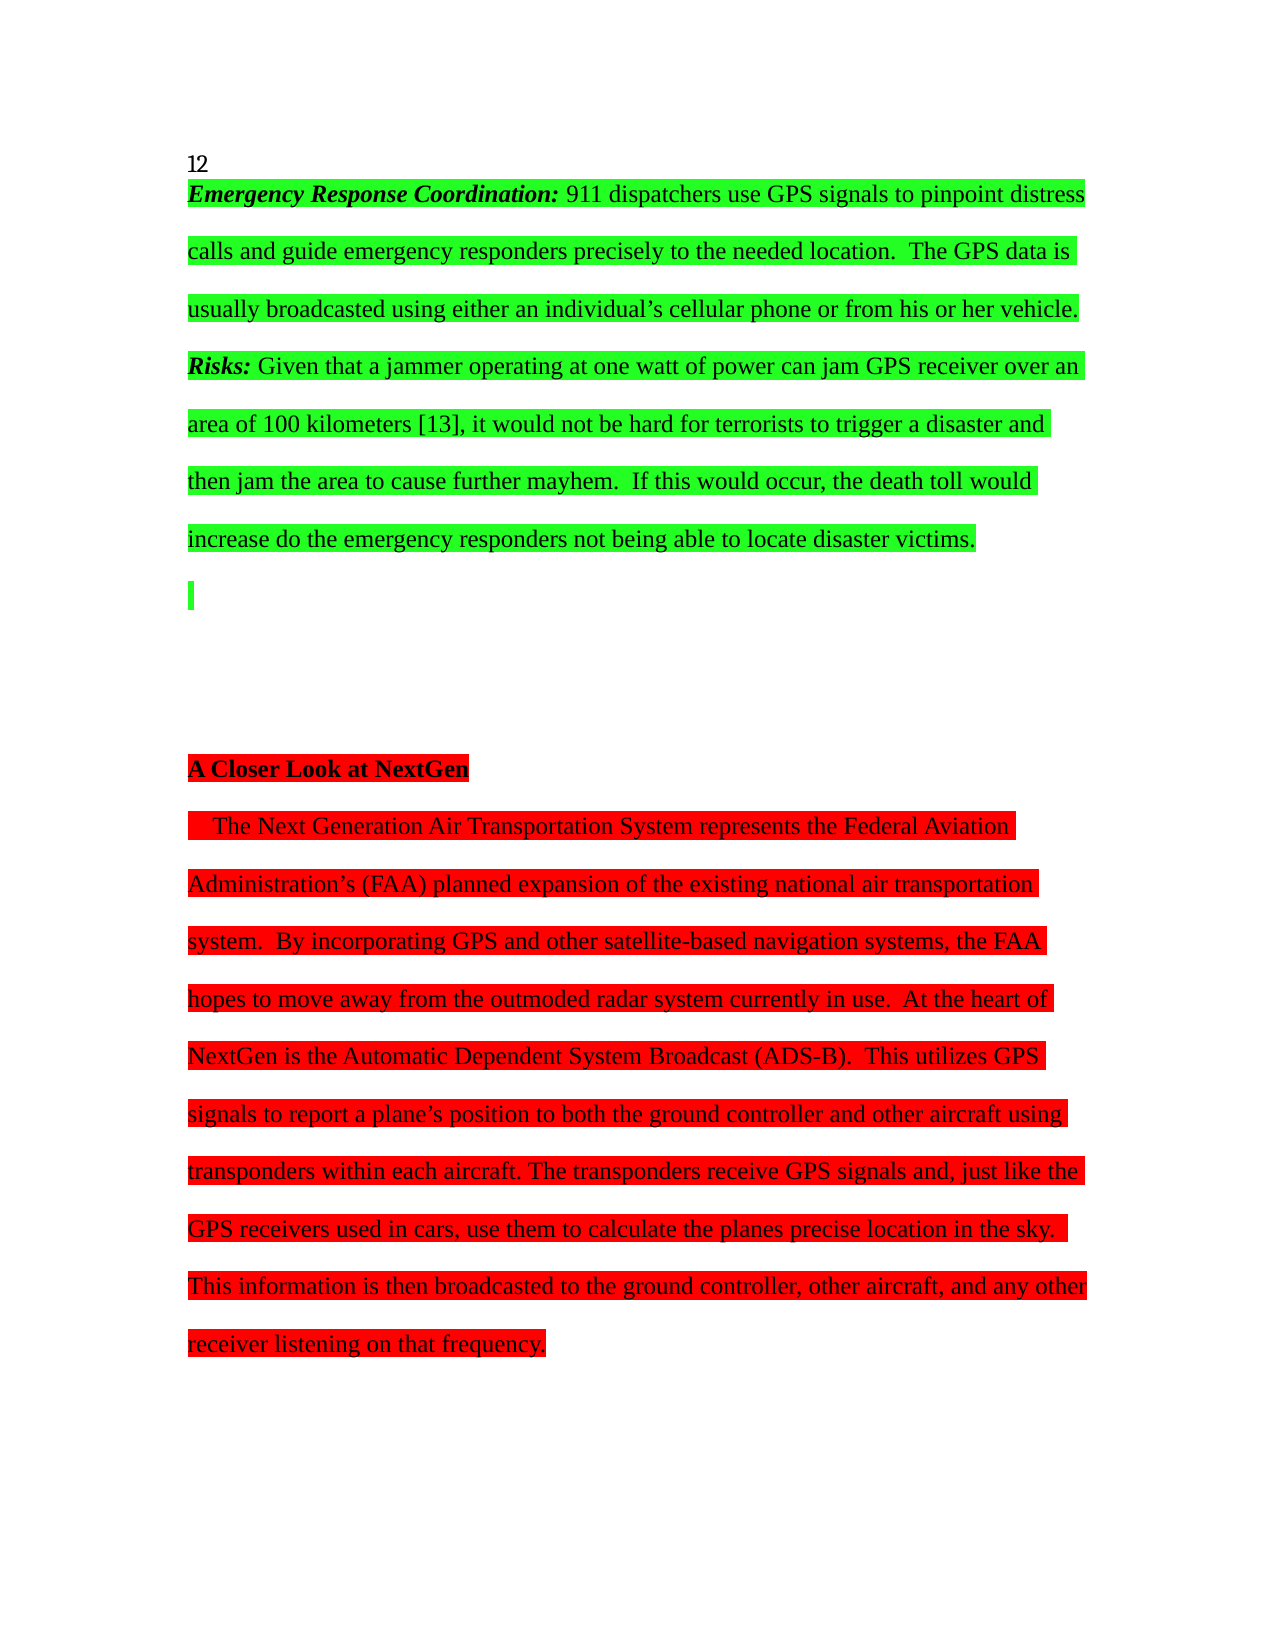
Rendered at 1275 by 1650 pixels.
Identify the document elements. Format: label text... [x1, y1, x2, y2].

text A Closer Look at NextGen [187, 754, 1087, 782]
text Emergency Response Coordination: 911 dispatchers use GPS signals to pinpoint distress calls and guide emergency responders precisely to the needed location. The GPS data is usually broadcasted using either an individual’s cellular phone or from his or her vehicle. [187, 179, 1087, 322]
text The Next Generation Air Transportation System represents the Federal Aviation Administration’s (FAA) planned expansion of the existing national air transportation system. By incorporating GPS and other satellite-based navigation systems, the FAA hopes to move away from the outmoded radar system currently in use. At the heart of NextGen is the Automatic Dependent System Broadcast (ADS-B). This utilizes GPS signals to report a plane’s position to both the ground controller and other aircraft using transponders within each aircraft. The transponders receive GPS signals and, just like the GPS receivers used in cars, use them to calculate the planes precise location in the sky. This information is then broadcasted to the ground controller, other aircraft, and any other receiver listening on that frequency. [187, 811, 1087, 1357]
text Risks: Given that a jammer operating at one watt of power can jam GPS receiver over an area of 100 kilometers [13], it would not be hard for terrorists to trigger a disaster and then jam the area to cause further mayhem. If this would occur, the death toll would increase do the emergency responders not being able to locate disaster victims. [187, 351, 1087, 552]
